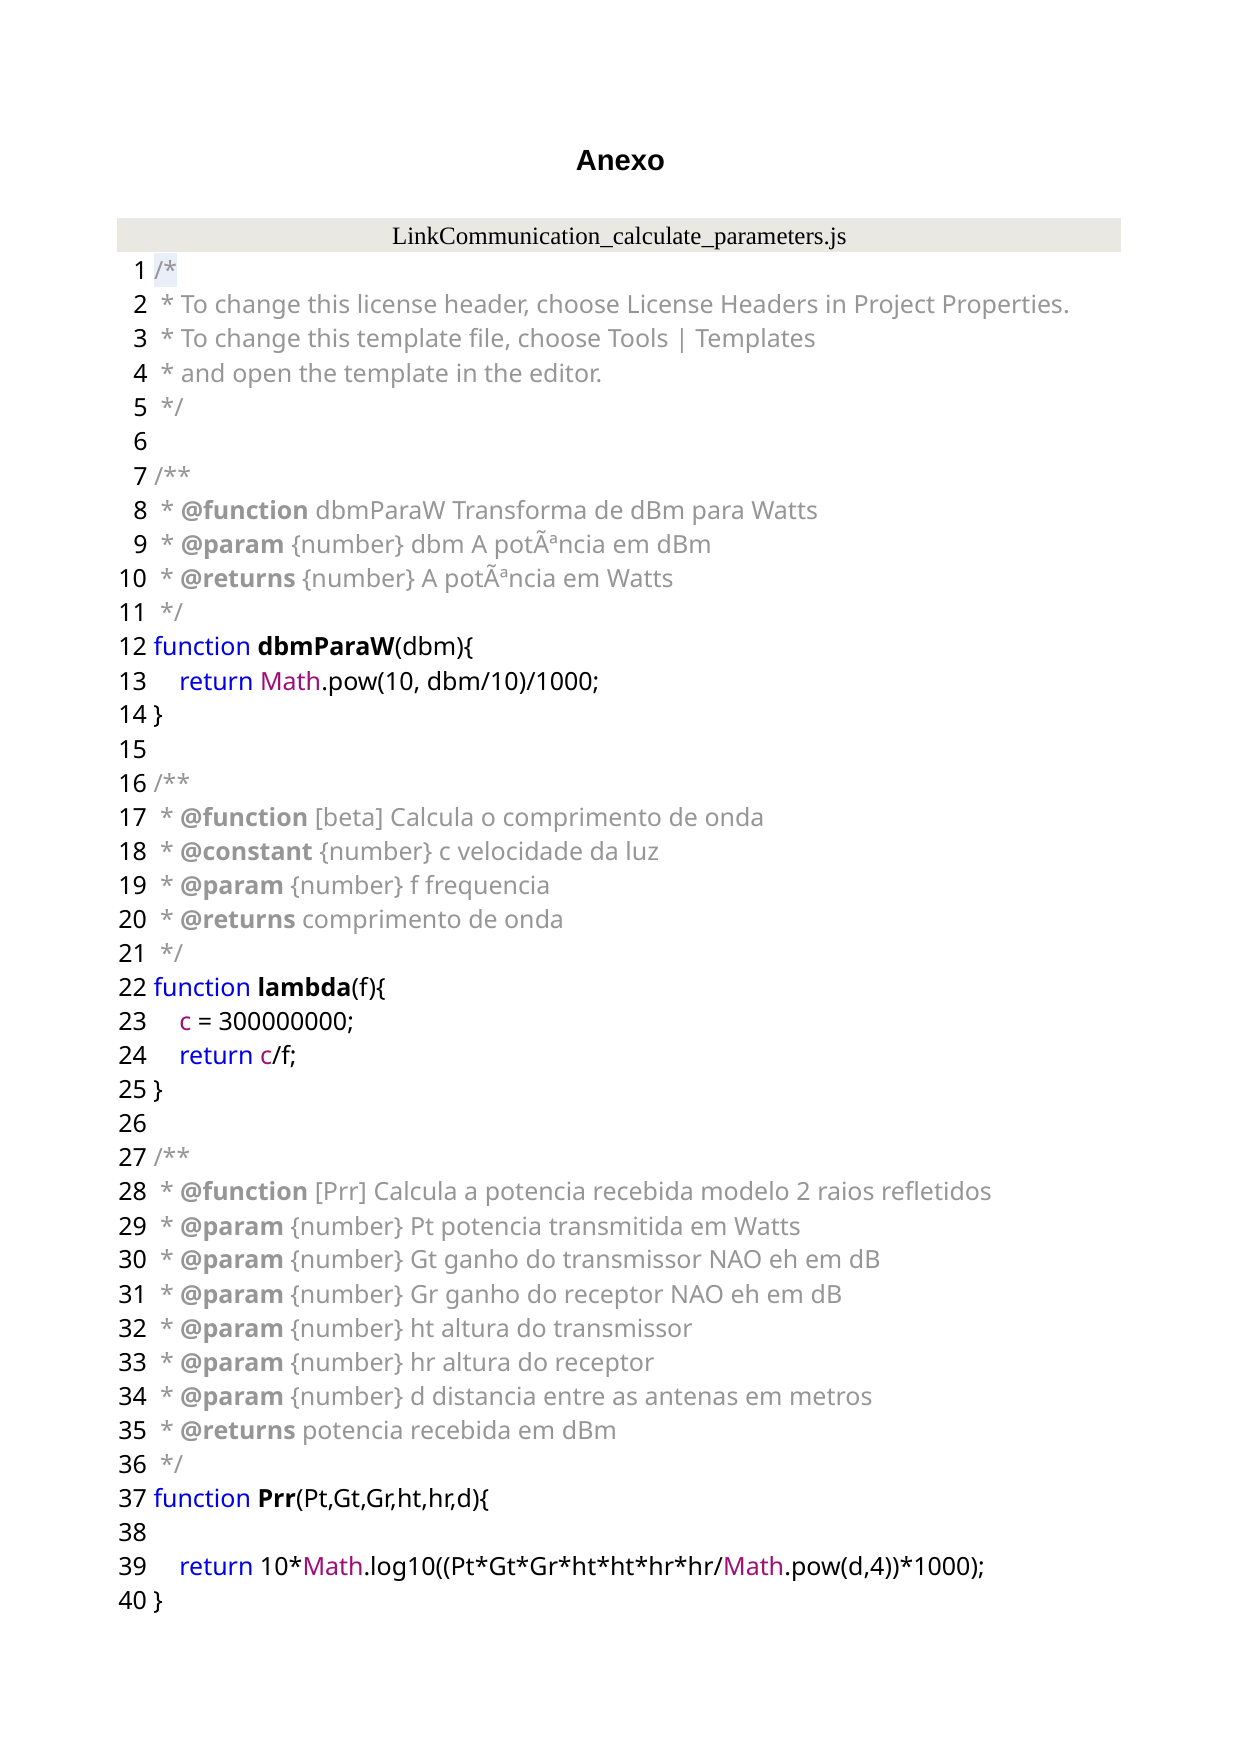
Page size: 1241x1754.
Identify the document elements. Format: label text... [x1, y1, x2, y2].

text 8 * @function dbmParaW Transforma de dBm para Watts [118, 492, 1122, 527]
text 27 /** [118, 1140, 1122, 1174]
text 36 */ [118, 1447, 1122, 1481]
text 6 [118, 424, 1122, 458]
text 20 * @returns comprimento de onda [118, 902, 1122, 936]
text 33 * @param {number} hr altura do receptor [118, 1344, 1122, 1378]
text 38 [118, 1515, 1122, 1549]
text 12 function dbmParaW(dbm){ [118, 629, 1122, 663]
text 22 function lambda(f){ [118, 970, 1122, 1004]
table_header LinkCommunication_calculate_parameters.js [117, 218, 1121, 252]
text 37 function Prr(Pt,Gt,Gr,ht,hr,d){ [118, 1481, 1122, 1515]
subtitle Anexo [118, 143, 1122, 177]
text 14 } [118, 697, 1122, 731]
text 29 * @param {number} Pt potencia transmitida em Watts [118, 1208, 1122, 1242]
text 3 * To change this template file, choose Tools | Templates [118, 321, 1122, 355]
text 35 * @returns potencia recebida em dBm [118, 1412, 1122, 1447]
text 15 [118, 731, 1122, 765]
text 32 * @param {number} ht altura do transmissor [118, 1310, 1122, 1344]
text 31 * @param {number} Gr ganho do receptor NAO eh em dB [118, 1276, 1122, 1310]
text 9 * @param {number} dbm A potÃªncia em dBm [118, 527, 1122, 561]
text 2 * To change this license header, choose License Headers in Project Properties. [118, 287, 1122, 321]
text 5 */ [118, 389, 1122, 424]
text 28 * @function [Prr] Calcula a potencia recebida modelo 2 raios refletidos [118, 1174, 1122, 1208]
text 24 return c/f; [118, 1038, 1122, 1072]
text 7 /** [118, 458, 1122, 492]
text 30 * @param {number} Gt ganho do transmissor NAO eh em dB [118, 1242, 1122, 1276]
text 11 */ [118, 595, 1122, 629]
text 13 return Math.pow(10, dbm/10)/1000; [118, 663, 1122, 697]
text 17 * @function [beta] Calcula o comprimento de onda [118, 799, 1122, 833]
text 34 * @param {number} d distancia entre as antenas em metros [118, 1378, 1122, 1412]
text 4 * and open the template in the editor. [118, 355, 1122, 389]
text 18 * @constant {number} c velocidade da luz [118, 833, 1122, 867]
text 1 /* [118, 252, 1122, 287]
text 40 } [118, 1583, 1122, 1617]
text 39 return 10*Math.log10((Pt*Gt*Gr*ht*ht*hr*hr/Math.pow(d,4))*1000); [118, 1549, 1122, 1583]
text 19 * @param {number} f frequencia [118, 867, 1122, 902]
text 21 */ [118, 936, 1122, 970]
text 10 * @returns {number} A potÃªncia em Watts [118, 561, 1122, 595]
text 16 /** [118, 765, 1122, 799]
text 26 [118, 1106, 1122, 1140]
text 23 c = 300000000; [118, 1004, 1122, 1038]
text 25 } [118, 1072, 1122, 1106]
